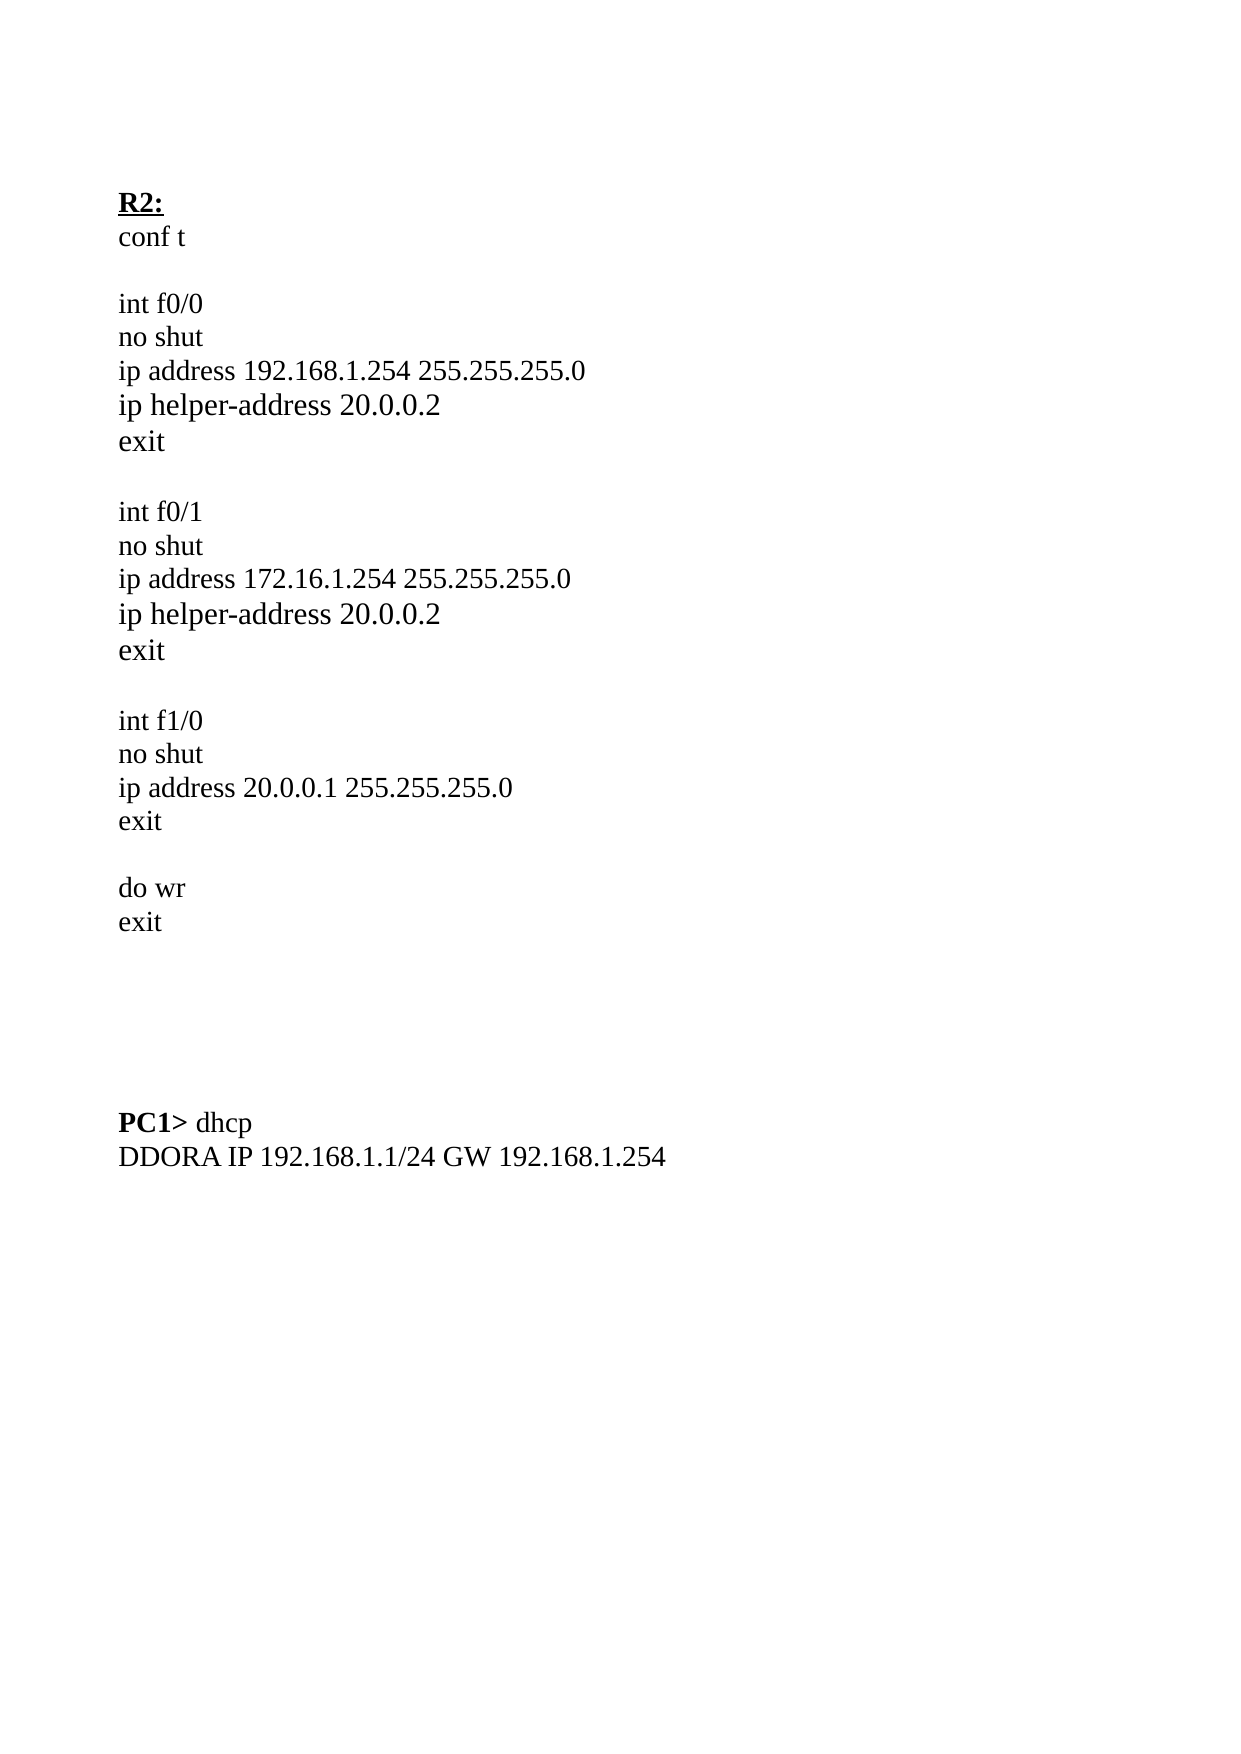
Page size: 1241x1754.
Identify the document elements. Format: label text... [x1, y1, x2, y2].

text no shut [118, 319, 1122, 353]
text ip helper-address 20.0.0.2 [118, 595, 1122, 631]
text R2: [118, 185, 1122, 219]
text ip address 172.16.1.254 255.255.255.0 [118, 561, 1122, 595]
text conf t [118, 219, 1122, 252]
text no shut [118, 528, 1122, 561]
text int f0/0 [118, 286, 1122, 319]
text PC1> dhcp [118, 1105, 1122, 1139]
text ip helper-address 20.0.0.2 [118, 386, 1122, 422]
text exit [118, 422, 1122, 458]
text exit [118, 631, 1122, 667]
text DDORA IP 192.168.1.1/24 GW 192.168.1.254 [118, 1139, 1122, 1172]
text exit [118, 803, 1122, 837]
text no shut [118, 736, 1122, 770]
text ip address 20.0.0.1 255.255.255.0 [118, 770, 1122, 803]
text ip address 192.168.1.254 255.255.255.0 [118, 353, 1122, 386]
text int f1/0 [118, 703, 1122, 736]
text exit [118, 904, 1122, 937]
text do wr [118, 870, 1122, 904]
text int f0/1 [118, 494, 1122, 528]
